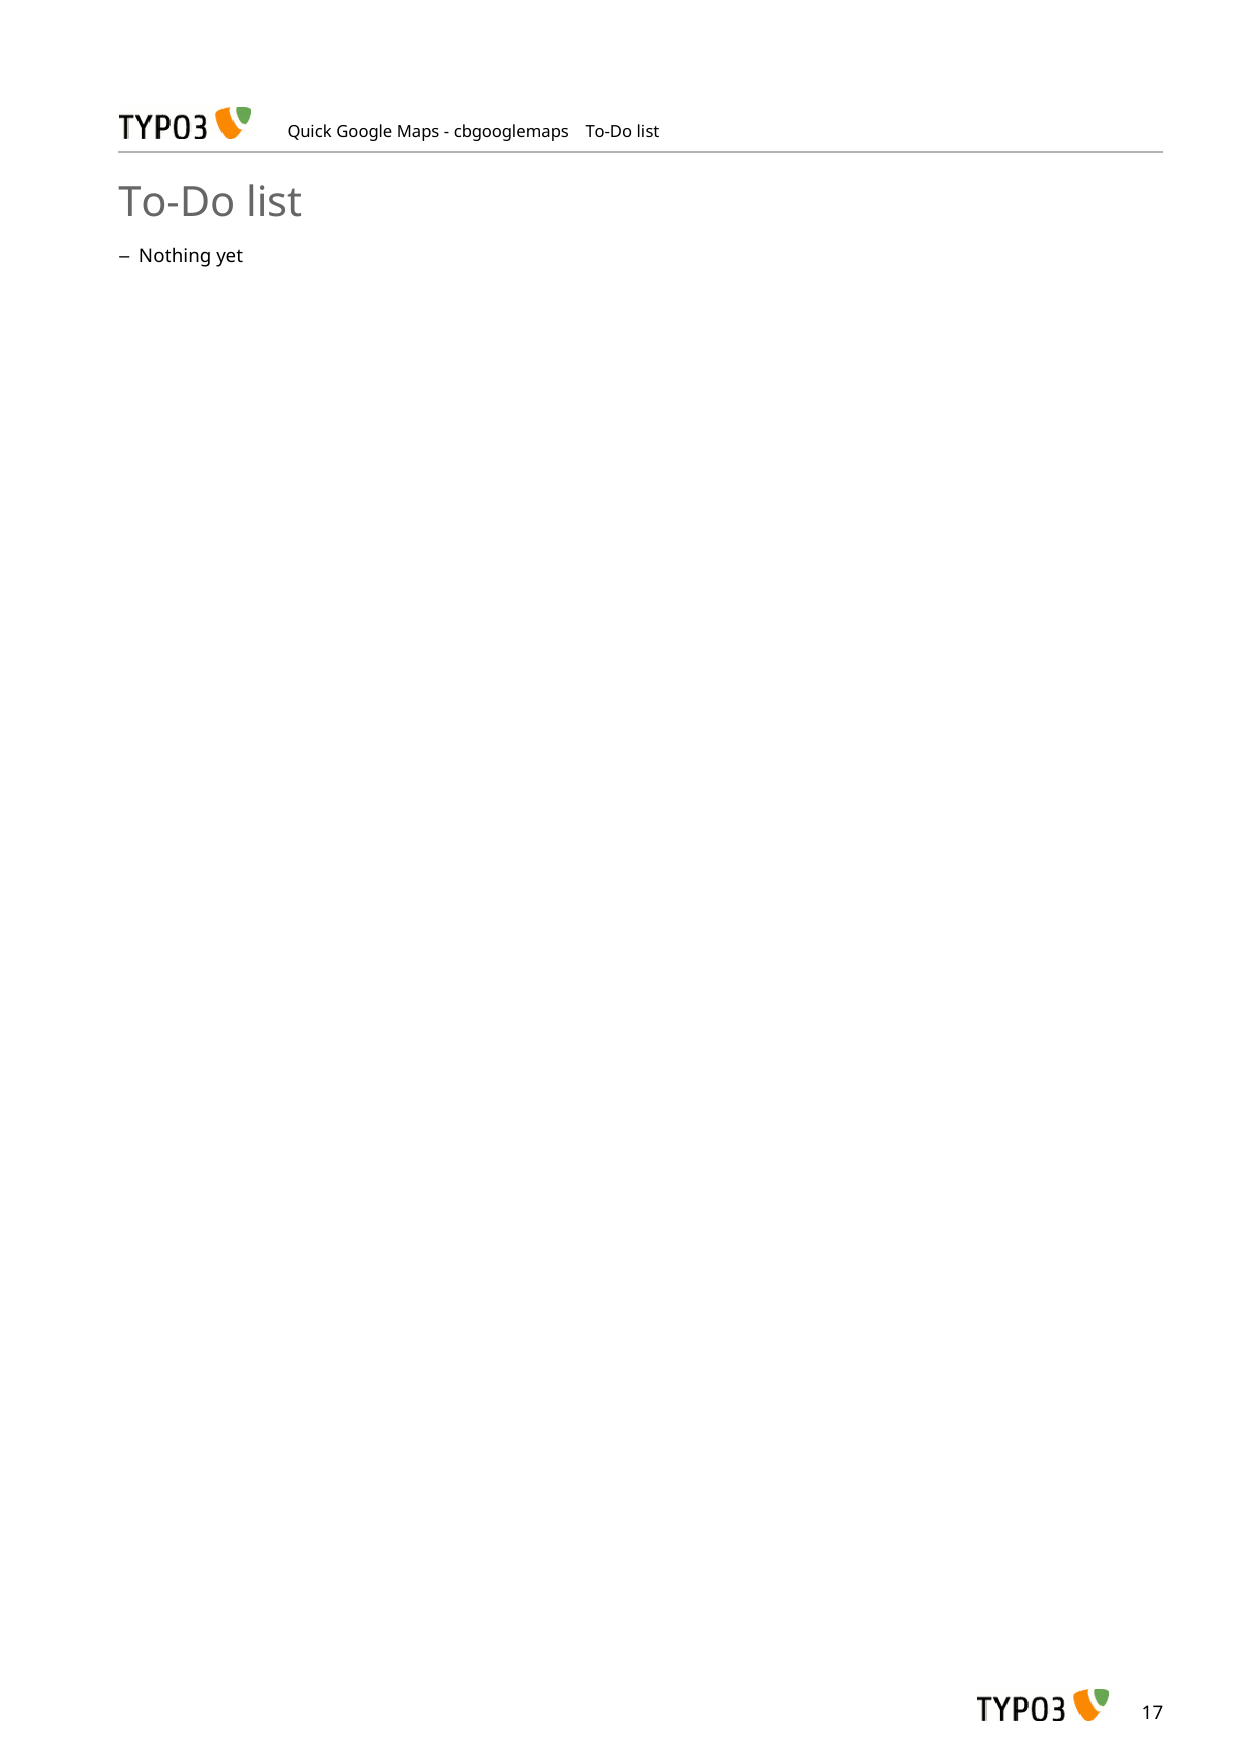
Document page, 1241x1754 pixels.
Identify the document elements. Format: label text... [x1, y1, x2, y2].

list Nothing yet [118, 241, 1163, 267]
picture [118, 106, 254, 139]
picture [976, 1688, 1112, 1721]
subtitle To-Do list [118, 172, 1163, 228]
